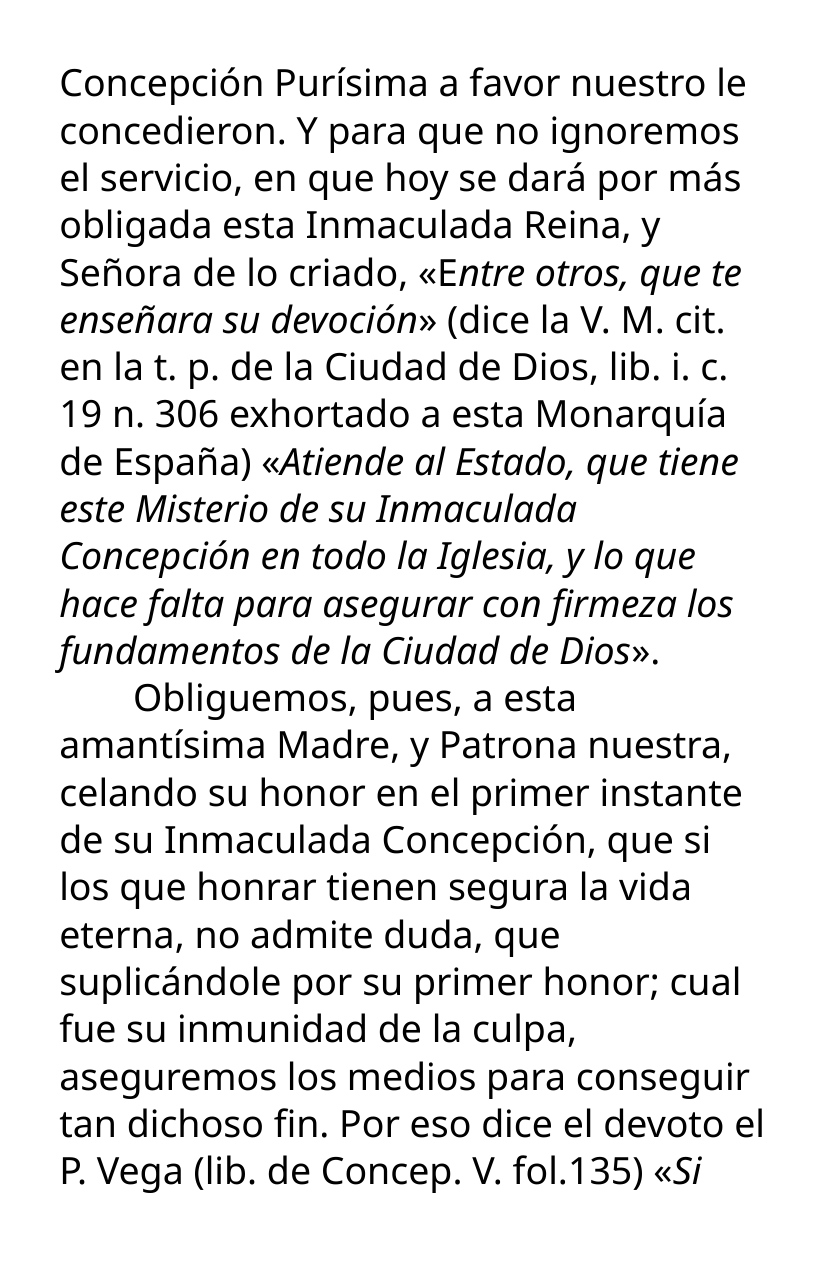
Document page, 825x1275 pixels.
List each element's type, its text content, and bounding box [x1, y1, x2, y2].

text Concepción Purísima a favor nuestro le concedieron. Y para que no ignoremos el servicio, en que hoy se dará por más obligada esta Inmaculada Reina, y Señora de lo criado, «Entre otros, que te enseñara su devoción» (dice la V. M. cit. en la t. p. de la Ciudad de Dios, lib. i. c. 19 n. 306 exhortado a esta Monarquía de España) «Atiende al Estado, que tiene este Misterio de su Inmaculada Concepción en todo la Iglesia, y lo que hace falta para asegurar con firmeza los fundamentos de la Ciudad de Dios». [59, 59, 766, 674]
text Obliguemos, pues, a esta amantísima Madre, y Patrona nuestra, celando su honor en el primer instante de su Inmaculada Concepción, que si los que honrar tienen segura la vida eterna, no admite duda, que suplicándole por su primer honor; cual fue su inmunidad de la culpa, aseguremos los medios para conseguir tan dichoso fin. Por eso dice el devoto el P. Vega (lib. de Concep. V. fol.135) «Si [59, 674, 766, 1194]
